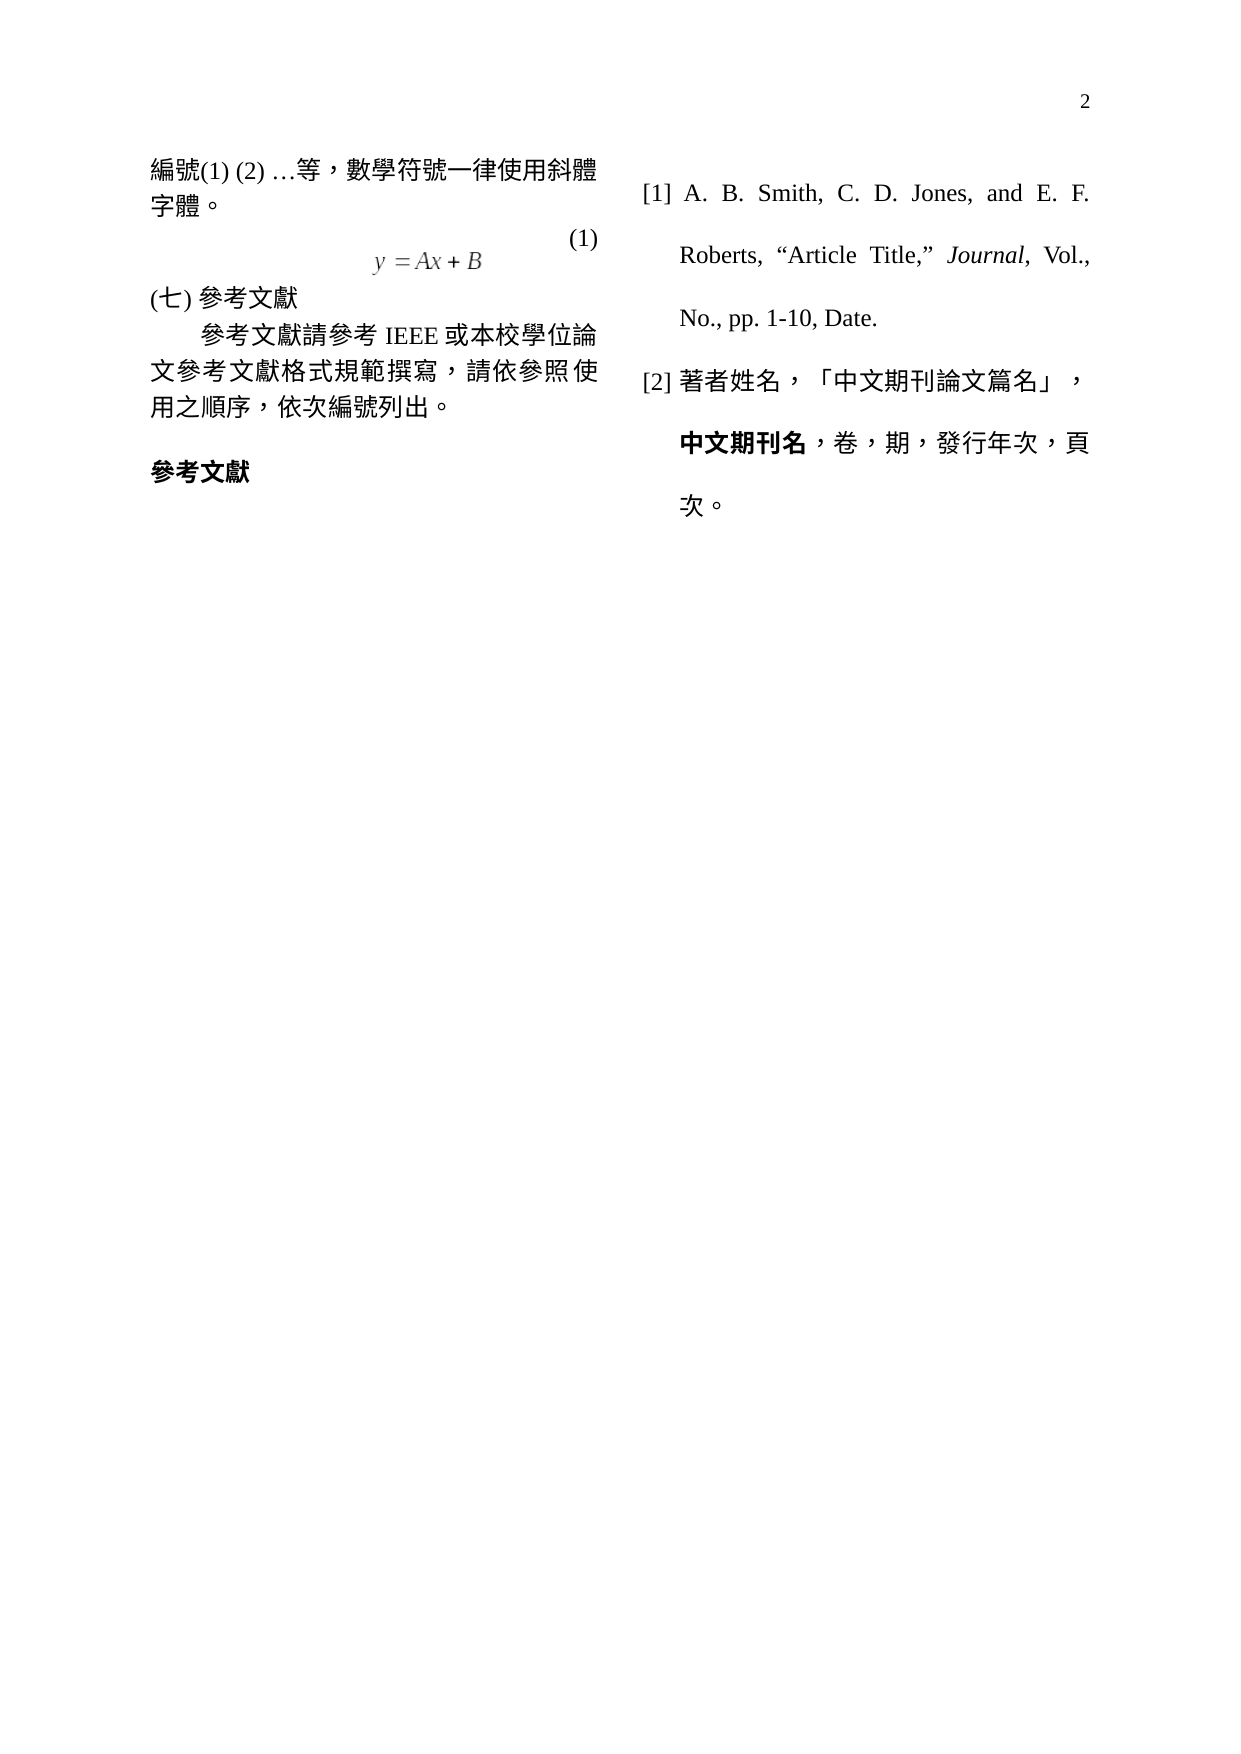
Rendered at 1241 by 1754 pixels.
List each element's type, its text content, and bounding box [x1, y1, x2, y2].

text 編號(1) (2) …等，數學符號一律使用斜體字體。 [150, 150, 598, 223]
text 參考文獻請參考IEEE或本校學位論文參考文獻格式規範撰寫，請依參照使用之順序，依次編號列出。 [150, 315, 598, 424]
text (1) [150, 223, 598, 279]
text (七) 參考文獻 [150, 279, 598, 315]
text 參考文獻 [150, 453, 598, 489]
text [1] A. B. Smith, C. D. Jones, and E. F. Roberts, “Article Title,” Journal, Vol., No., pp. 1-10, Date. [642, 150, 1090, 338]
text [2] 著者姓名，「中文期刊論文篇名」，中文期刊名，卷，期，發行年次，頁次。 [642, 338, 1090, 525]
